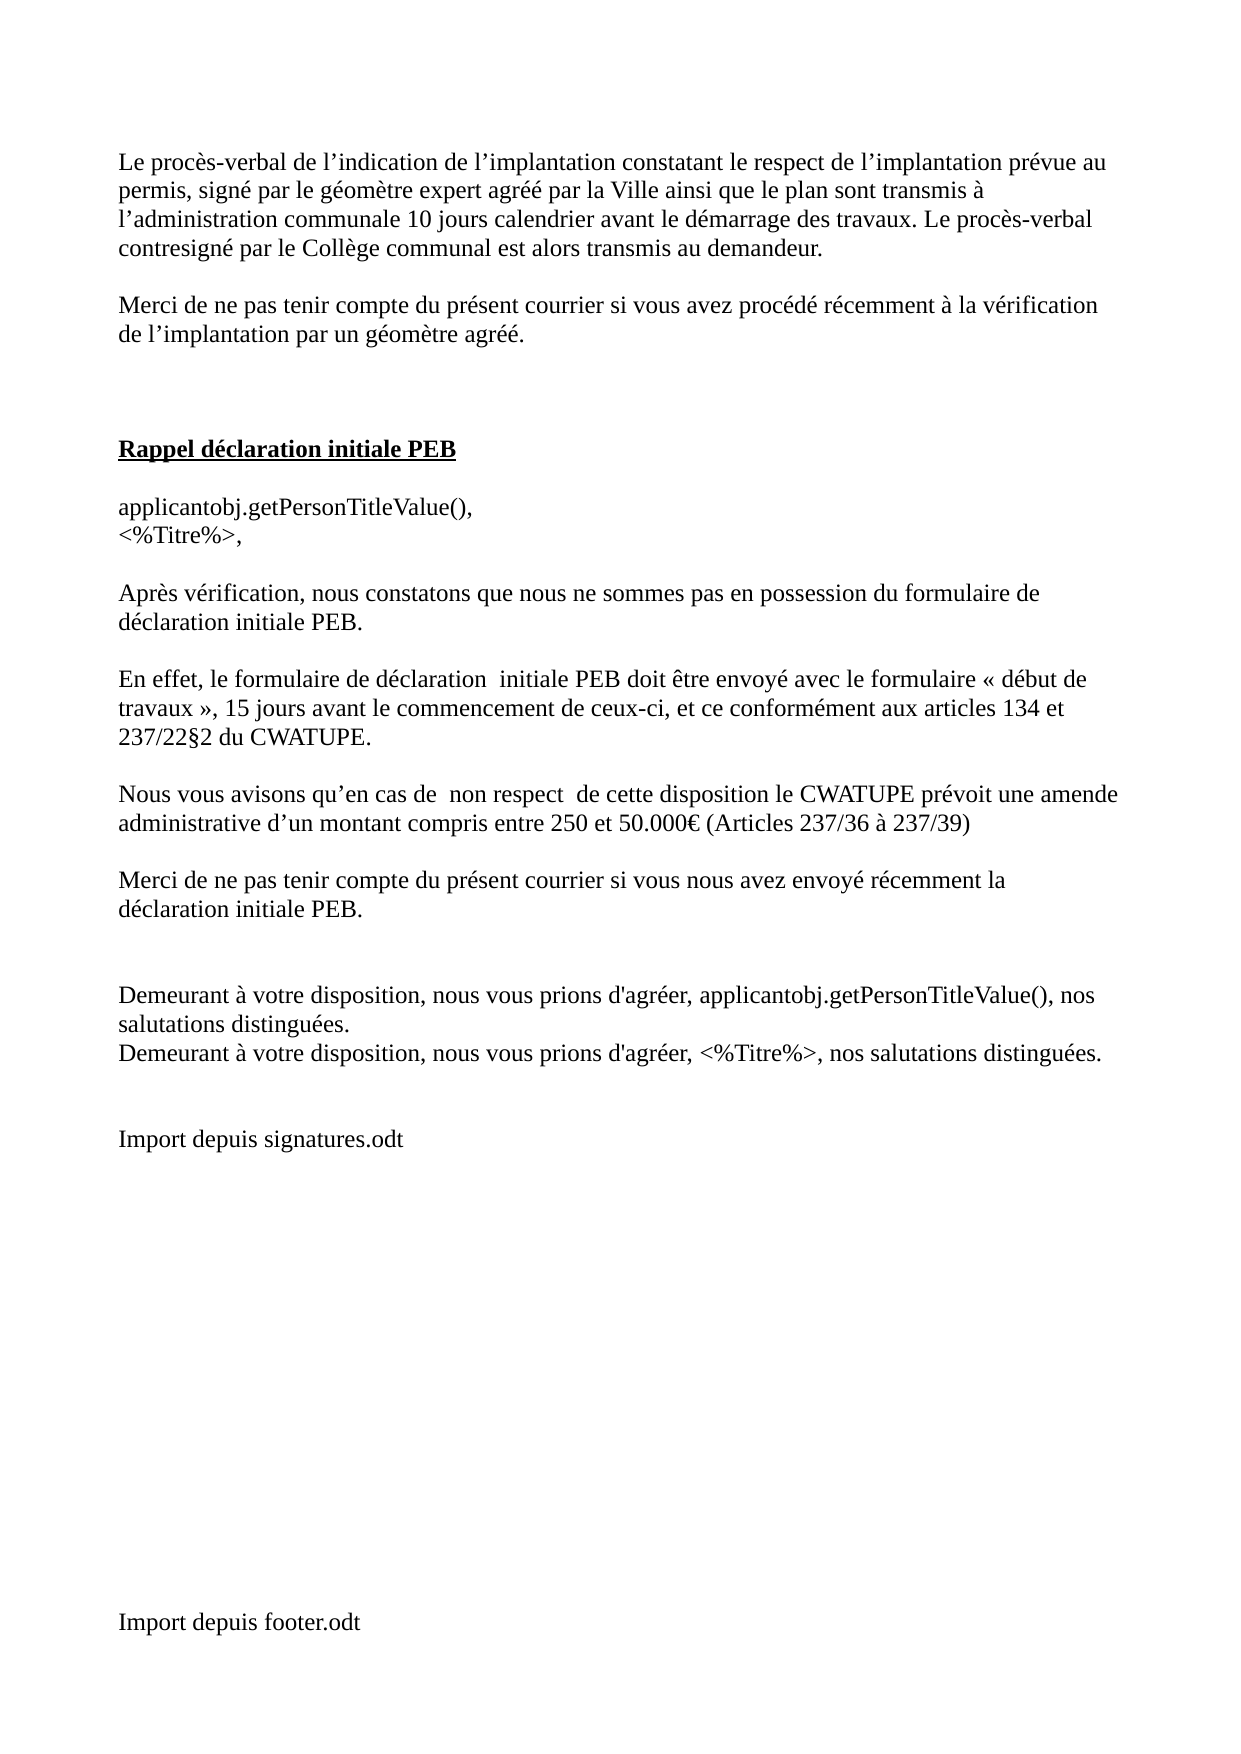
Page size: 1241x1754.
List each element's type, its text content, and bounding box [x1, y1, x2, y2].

text Import depuis signatures.odt [118, 1124, 1122, 1153]
title Rappel déclaration initiale PEB [118, 434, 1122, 463]
text Le procès-verbal de l’indication de l’implantation constatant le respect de l’implantation prévue au permis, signé par le géomètre expert agréé par la Ville ainsi que le plan sont transmis à l’administration communale 10 jours calendrier avant le démarrage des travaux. Le procès-verbal contresigné par le Collège communal est alors transmis au demandeur. [118, 147, 1122, 262]
text Merci de ne pas tenir compte du présent courrier si vous avez procédé récemment à la vérification de l’implantation par un géomètre agréé. [118, 291, 1122, 348]
text En effet, le formulaire de déclaration initiale PEB doit être envoyé avec le formulaire « début de travaux », 15 jours avant le commencement de ceux-ci, et ce conformément aux articles 134 et 237/22§2 du CWATUPE. [118, 664, 1122, 751]
text Merci de ne pas tenir compte du présent courrier si vous nous avez envoyé récemment la déclaration initiale PEB. [118, 866, 1122, 923]
text Demeurant à votre disposition, nous vous prions d'agréer, <%Titre%>, nos salutations distinguées. [118, 1038, 1122, 1067]
text applicantobj.getPersonTitleValue(), [118, 492, 1122, 521]
text Demeurant à votre disposition, nous vous prions d'agréer, applicantobj.getPersonTitleValue(), nos salutations distinguées. [118, 981, 1122, 1038]
text Après vérification, nous constatons que nous ne sommes pas en possession du formulaire de déclaration initiale PEB. [118, 578, 1122, 636]
text <%Titre%>, [118, 521, 1122, 549]
text Nous vous avisons qu’en cas de non respect de cette disposition le CWATUPE prévoit une amende administrative d’un montant compris entre 250 et 50.000€ (Articles 237/36 à 237/39) [118, 779, 1122, 837]
